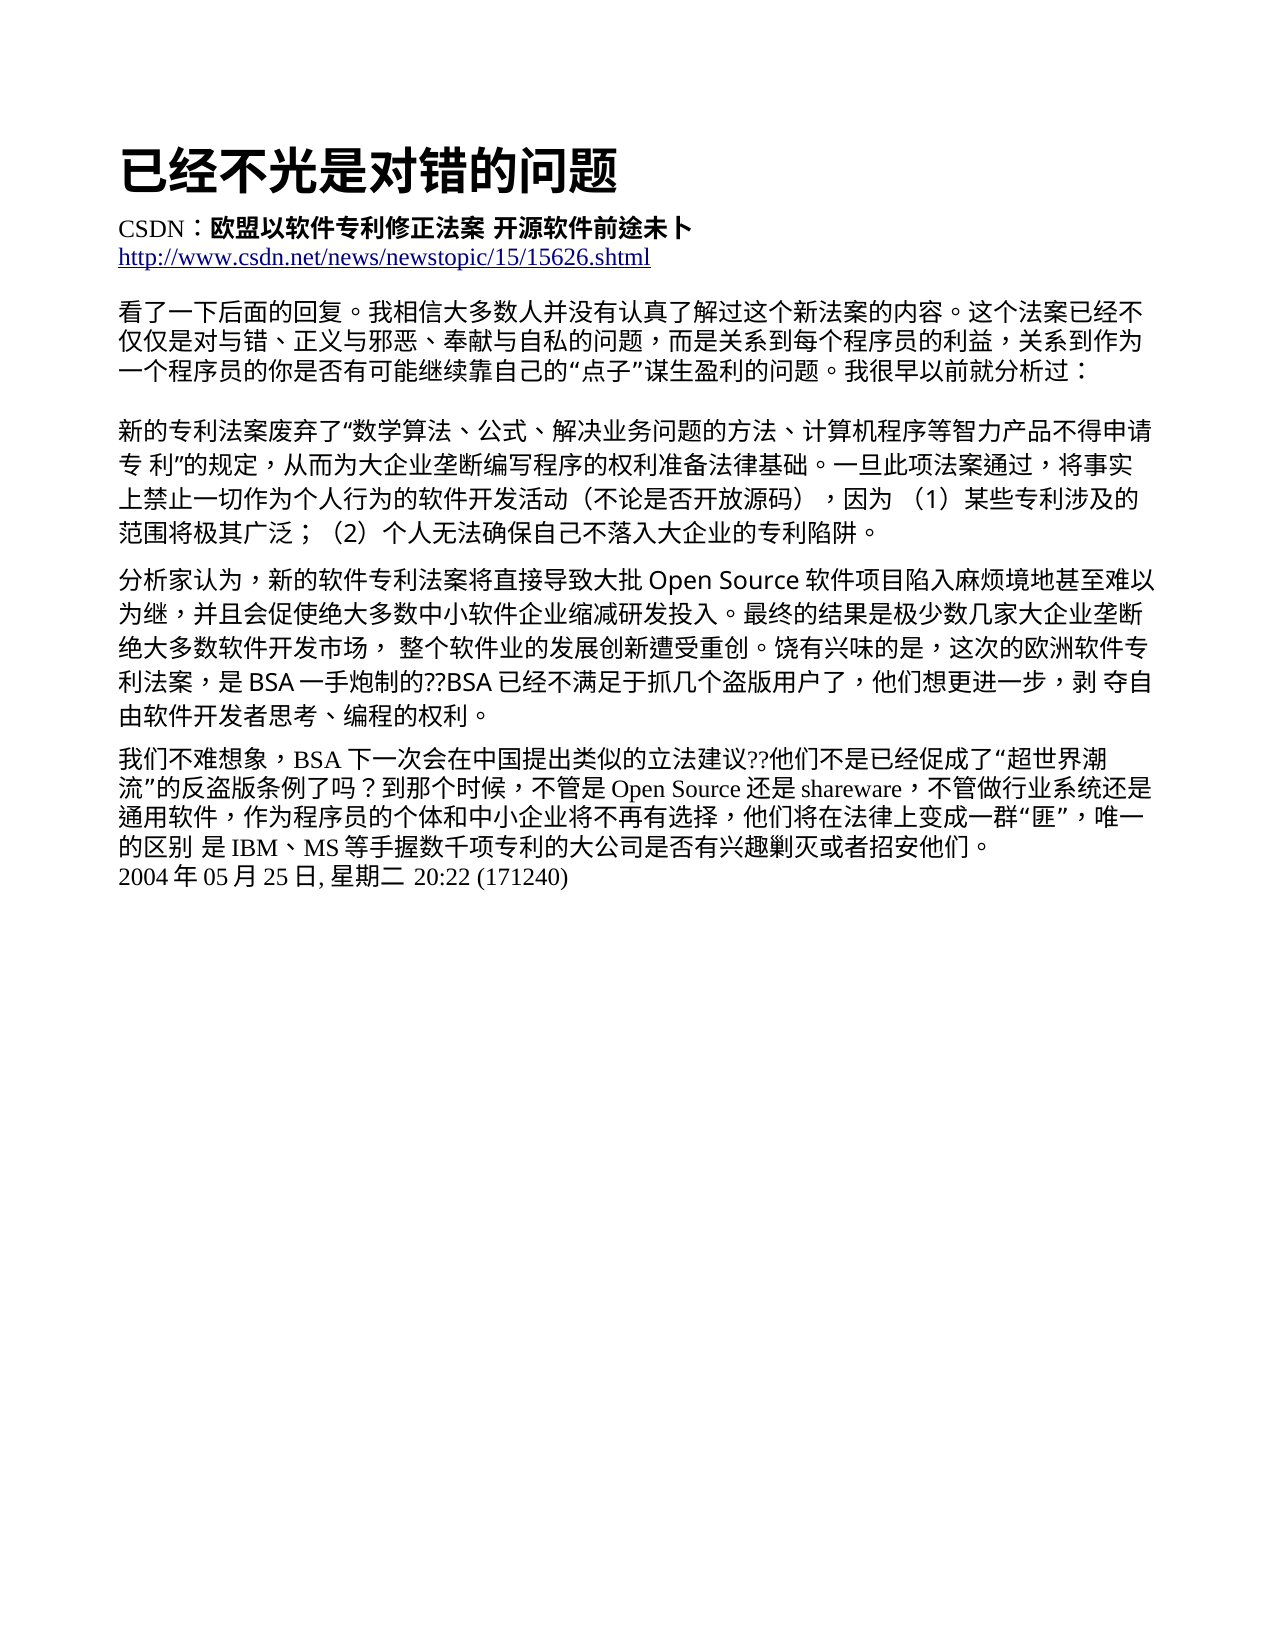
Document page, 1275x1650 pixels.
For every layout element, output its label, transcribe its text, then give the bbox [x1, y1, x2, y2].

subtitle 已经不光是对错的问题 [118, 143, 1157, 201]
text 分析家认为，新的软件专利法案将直接导致大批Open Source软件项目陷入麻烦境地甚至难以为继，并且会促使绝大多数中小软件企业缩减研发投入。最终的结果是极少数几家大企业垄断绝大多数软件开发市场， 整个软件业的发展创新遭受重创。饶有兴味的是，这次的欧洲软件专利法案，是BSA一手炮制的??BSA已经不满足于抓几个盗版用户了，他们想更进一步，剥 夺自由软件开发者思考、编程的权利。 [118, 562, 1157, 733]
text http://www.csdn.net/news/newstopic/15/15626.shtml [118, 243, 1157, 271]
text 我们不难想象，BSA下一次会在中国提出类似的立法建议??他们不是已经促成了“超世界潮流”的反盗版条例了吗？到那个时候，不管是Open Source还是shareware，不管做行业系统还是通用软件，作为程序员的个体和中小企业将不再有选择，他们将在法律上变成一群“匪”，唯一的区别 是IBM、MS等手握数千项专利的大公司是否有兴趣剿灭或者招安他们。 [118, 745, 1157, 862]
text 新的专利法案废弃了“数学算法、公式、解决业务问题的方法、计算机程序等智力产品不得申请专 利”的规定，从而为大企业垄断编写程序的权利准备法律基础。一旦此项法案通过，将事实上禁止一切作为个人行为的软件开发活动（不论是否开放源码），因为 （1）某些专利涉及的范围将极其广泛；（2）个人无法确保自己不落入大企业的专利陷阱。 [118, 414, 1157, 550]
text 2004年05月25日, 星期二 20:22 (171240) [118, 862, 1157, 891]
text CSDN：欧盟以软件专利修正法案 开源软件前途未卜 [118, 214, 1157, 243]
text 看了一下后面的回复。我相信大多数人并没有认真了解过这个新法案的内容。这个法案已经不仅仅是对与错、正义与邪恶、奉献与自私的问题，而是关系到每个程序员的利益，关系到作为一个程序员的你是否有可能继续靠自己的“点子”谋生盈利的问题。我很早以前就分析过： [118, 298, 1157, 386]
